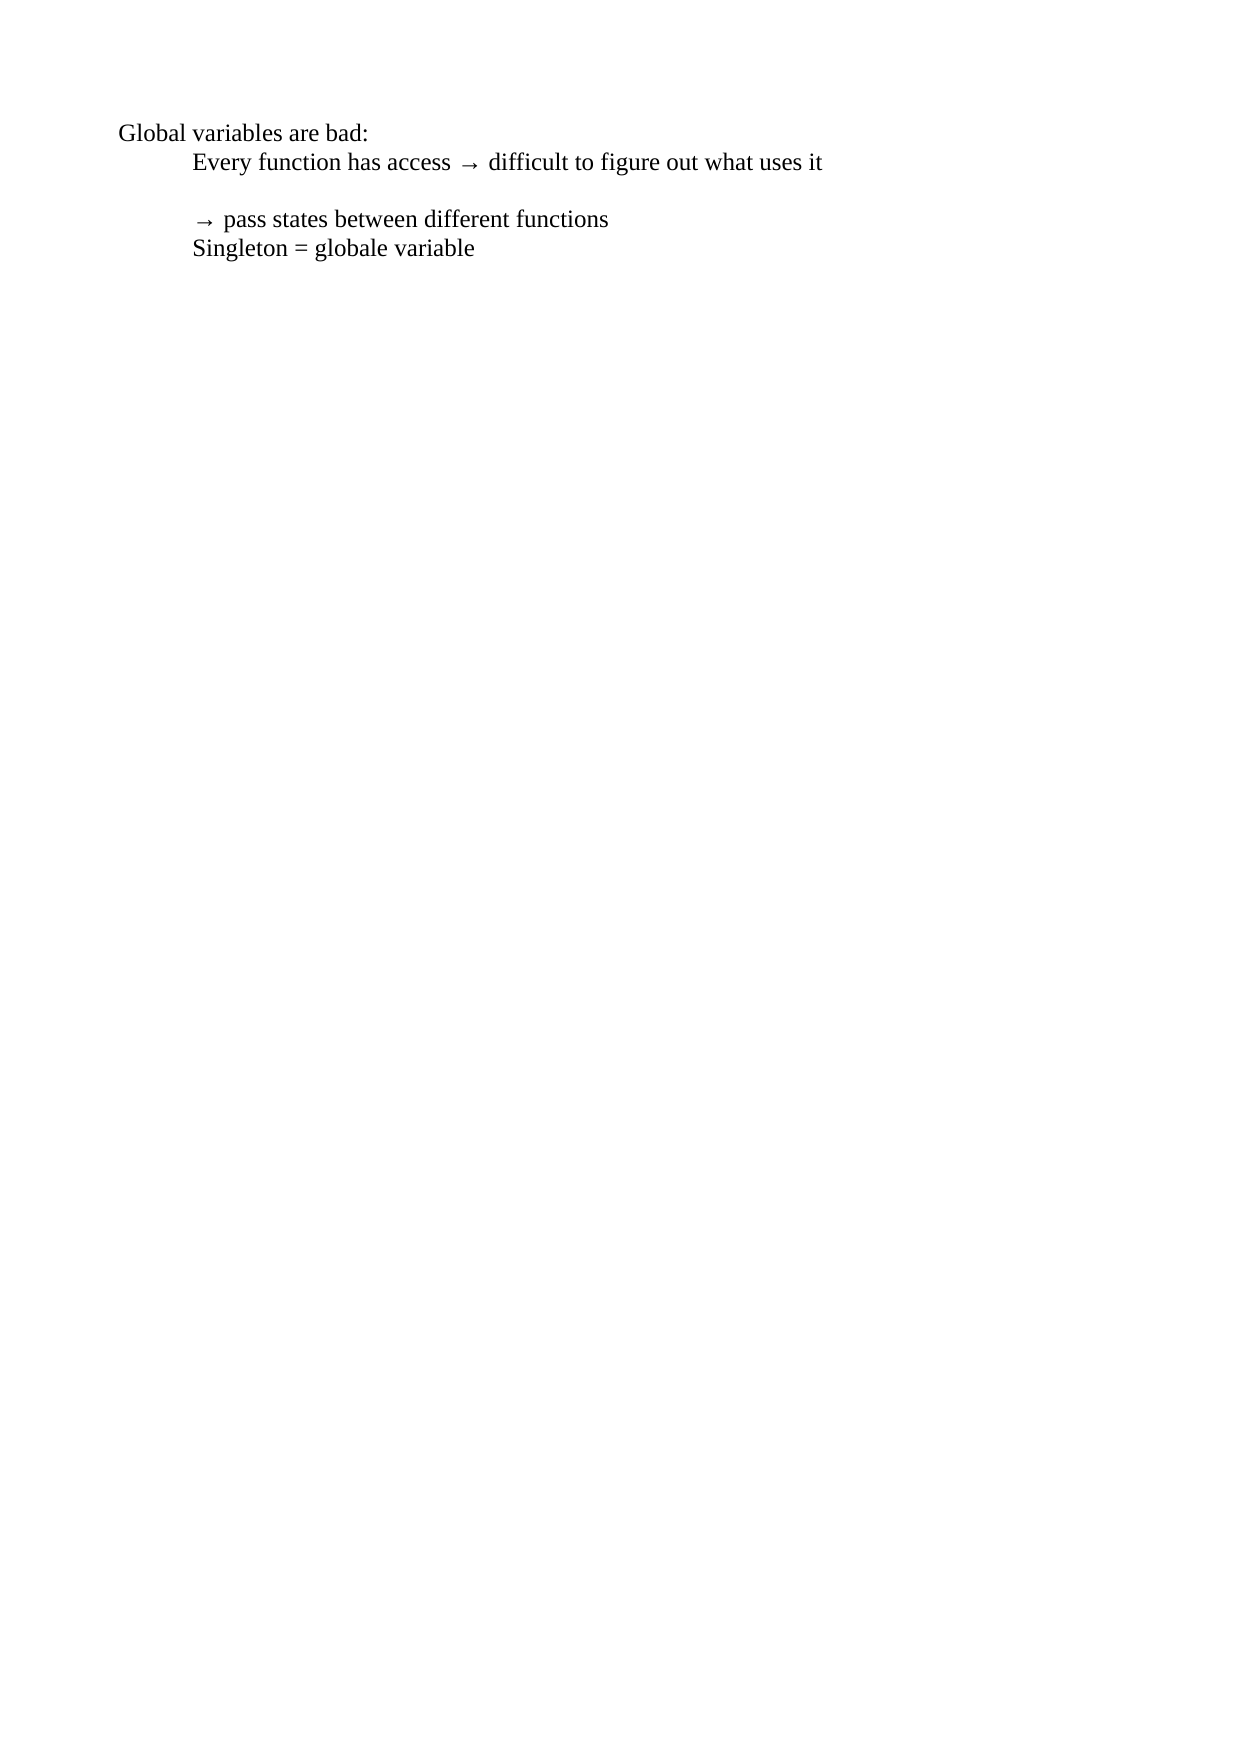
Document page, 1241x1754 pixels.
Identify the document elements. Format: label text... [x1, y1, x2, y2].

text Every function has access → difficult to figure out what uses it [118, 147, 1122, 176]
text Global variables are bad: [118, 118, 1122, 147]
text → pass states between different functions [118, 204, 1122, 233]
text Singleton = globale variable [118, 233, 1122, 262]
